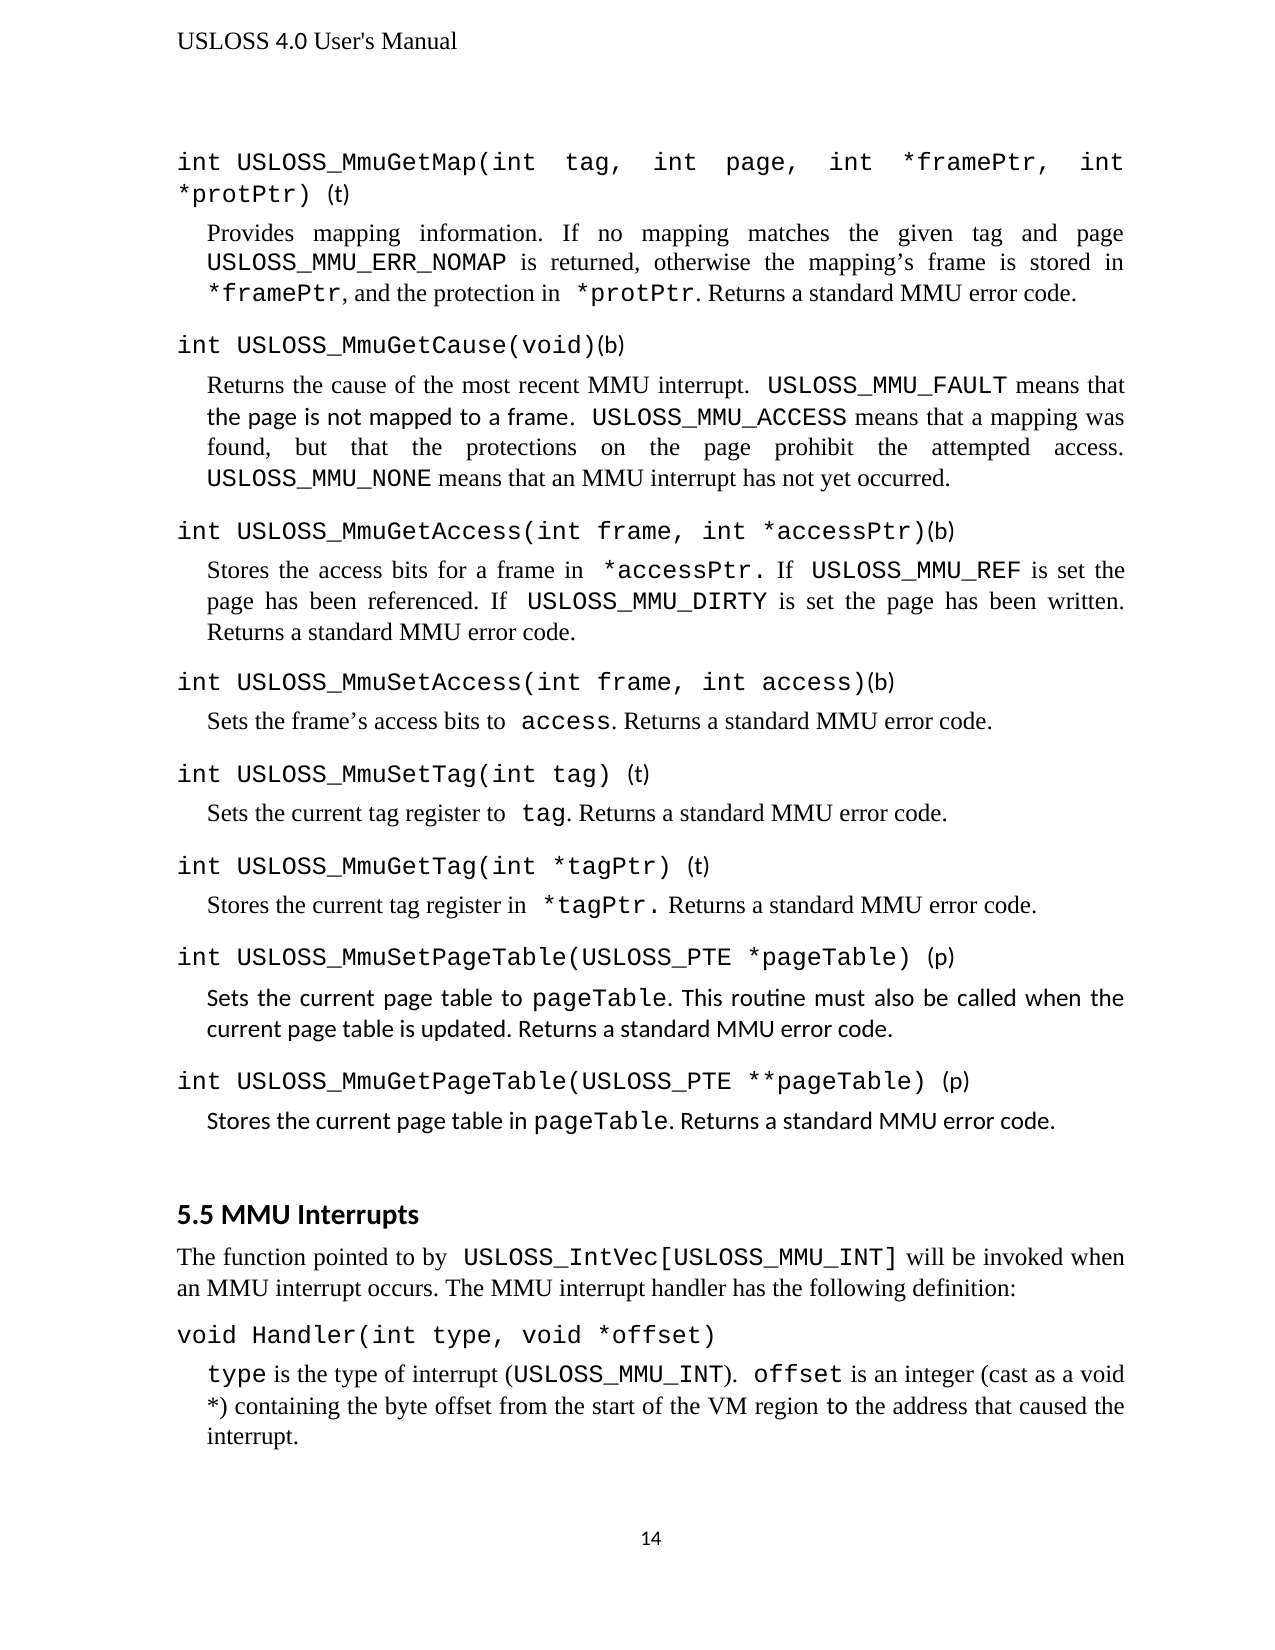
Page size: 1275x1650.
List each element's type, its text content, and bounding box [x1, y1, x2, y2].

text void Handler(int type, void *offset) [177, 1323, 1125, 1351]
text type is the type of interrupt (USLOSS_MMU_INT). offset is an integer (cast as a void *) containing the byte offset from the start of the VM region to the address that caused the interrupt. [207, 1359, 1125, 1449]
text Sets the current tag register to tag. Returns a standard MMU error code. [207, 798, 1125, 829]
text Sets the current page table to pageTable. This routine must also be called when the current page table is updated. Returns a standard MMU error code. [207, 982, 1125, 1044]
text int USLOSS_MmuGetCause(void)(b) [177, 330, 1125, 361]
text Stores the current tag register in *tagPtr. Returns a standard MMU error code. [207, 890, 1125, 921]
text Provides mapping information. If no mapping matches the given tag and page USLOSS_MMU_ERR_NOMAP is returned, otherwise the mapping’s frame is stored in *framePtr, and the protection in *protPtr. Returns a standard MMU error code. [207, 218, 1125, 309]
subtitle 5.5 MMU Interrupts [177, 1196, 1125, 1232]
text Stores the current page table in pageTable. Returns a standard MMU error code. [207, 1105, 1125, 1137]
text int USLOSS_MmuGetAccess(int frame, int *accessPtr)(b) [177, 515, 1125, 547]
text int USLOSS_MmuSetPageTable(USLOSS_PTE *pageTable) (p) [177, 942, 1125, 973]
text int USLOSS_MmuGetTag(int *tagPtr) (t) [177, 850, 1125, 882]
text Sets the frame’s access bits to access. Returns a standard MMU error code. [207, 706, 1125, 737]
text The function pointed to by USLOSS_IntVec[USLOSS_MMU_INT] will be invoked when an MMU interrupt occurs. The MMU interrupt handler has the following definition: [177, 1242, 1125, 1302]
text Returns the cause of the most recent MMU interrupt. USLOSS_MMU_FAULT means that the page is not mapped to a frame. USLOSS_MMU_ACCESS means that a mapping was found, but that the protections on the page prohibit the attempted access. USLOSS_MMU_NONE means that an MMU interrupt has not yet occurred. [207, 370, 1125, 494]
text int USLOSS_MmuGetPageTable(USLOSS_PTE **pageTable) (p) [177, 1065, 1125, 1097]
text int USLOSS_MmuSetAccess(int frame, int access)(b) [177, 666, 1125, 698]
text Stores the access bits for a frame in *accessPtr. If USLOSS_MMU_REF is set the page has been referenced. If USLOSS_MMU_DIRTY is set the page has been written. Returns a standard MMU error code. [207, 555, 1125, 645]
text int USLOSS_MmuSetTag(int tag) (t) [177, 758, 1125, 790]
text int USLOSS_MmuGetMap(int tag, int page, int *framePtr, int *protPtr) (t) [177, 150, 1125, 210]
